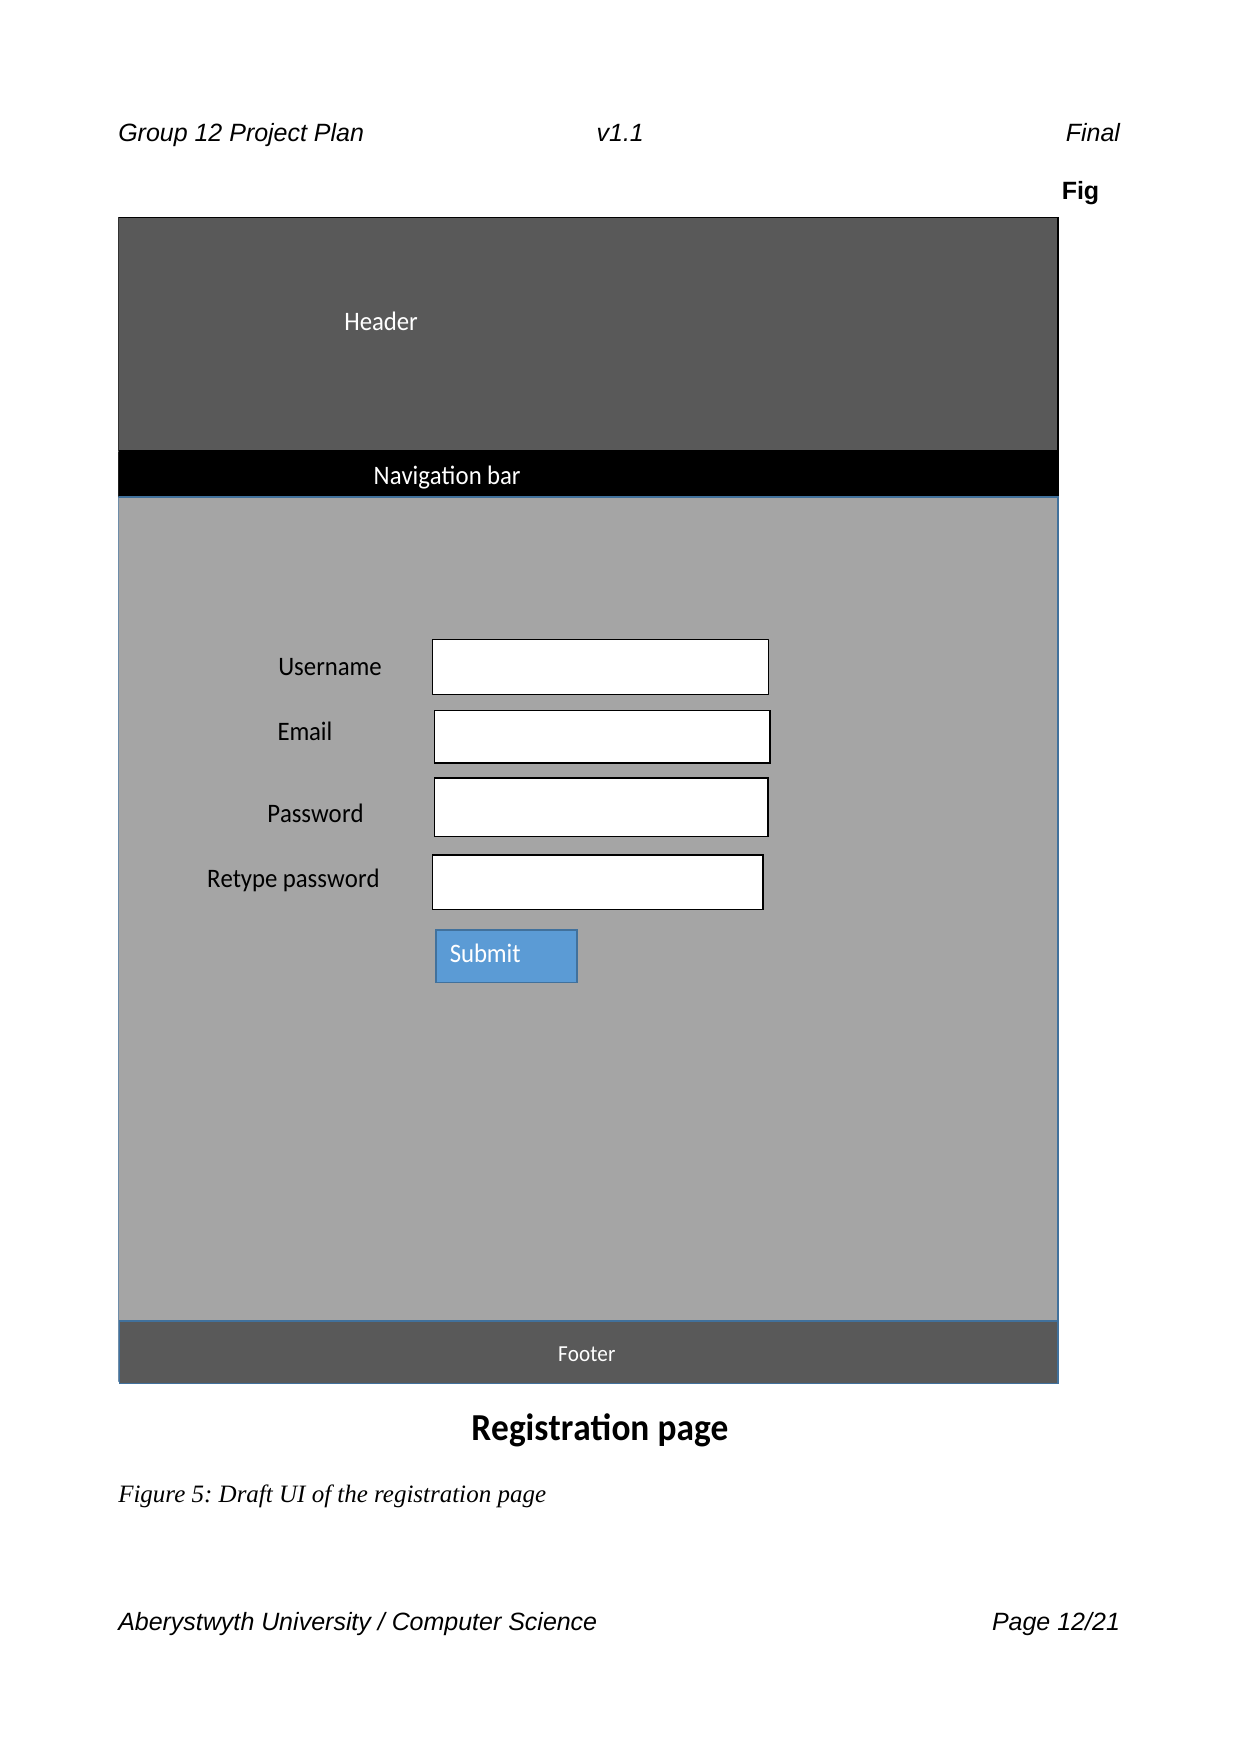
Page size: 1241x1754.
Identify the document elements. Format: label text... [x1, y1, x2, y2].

text Fig [118, 176, 1122, 205]
text Figure 5: Draft UI of the registration page [118, 217, 1062, 1507]
